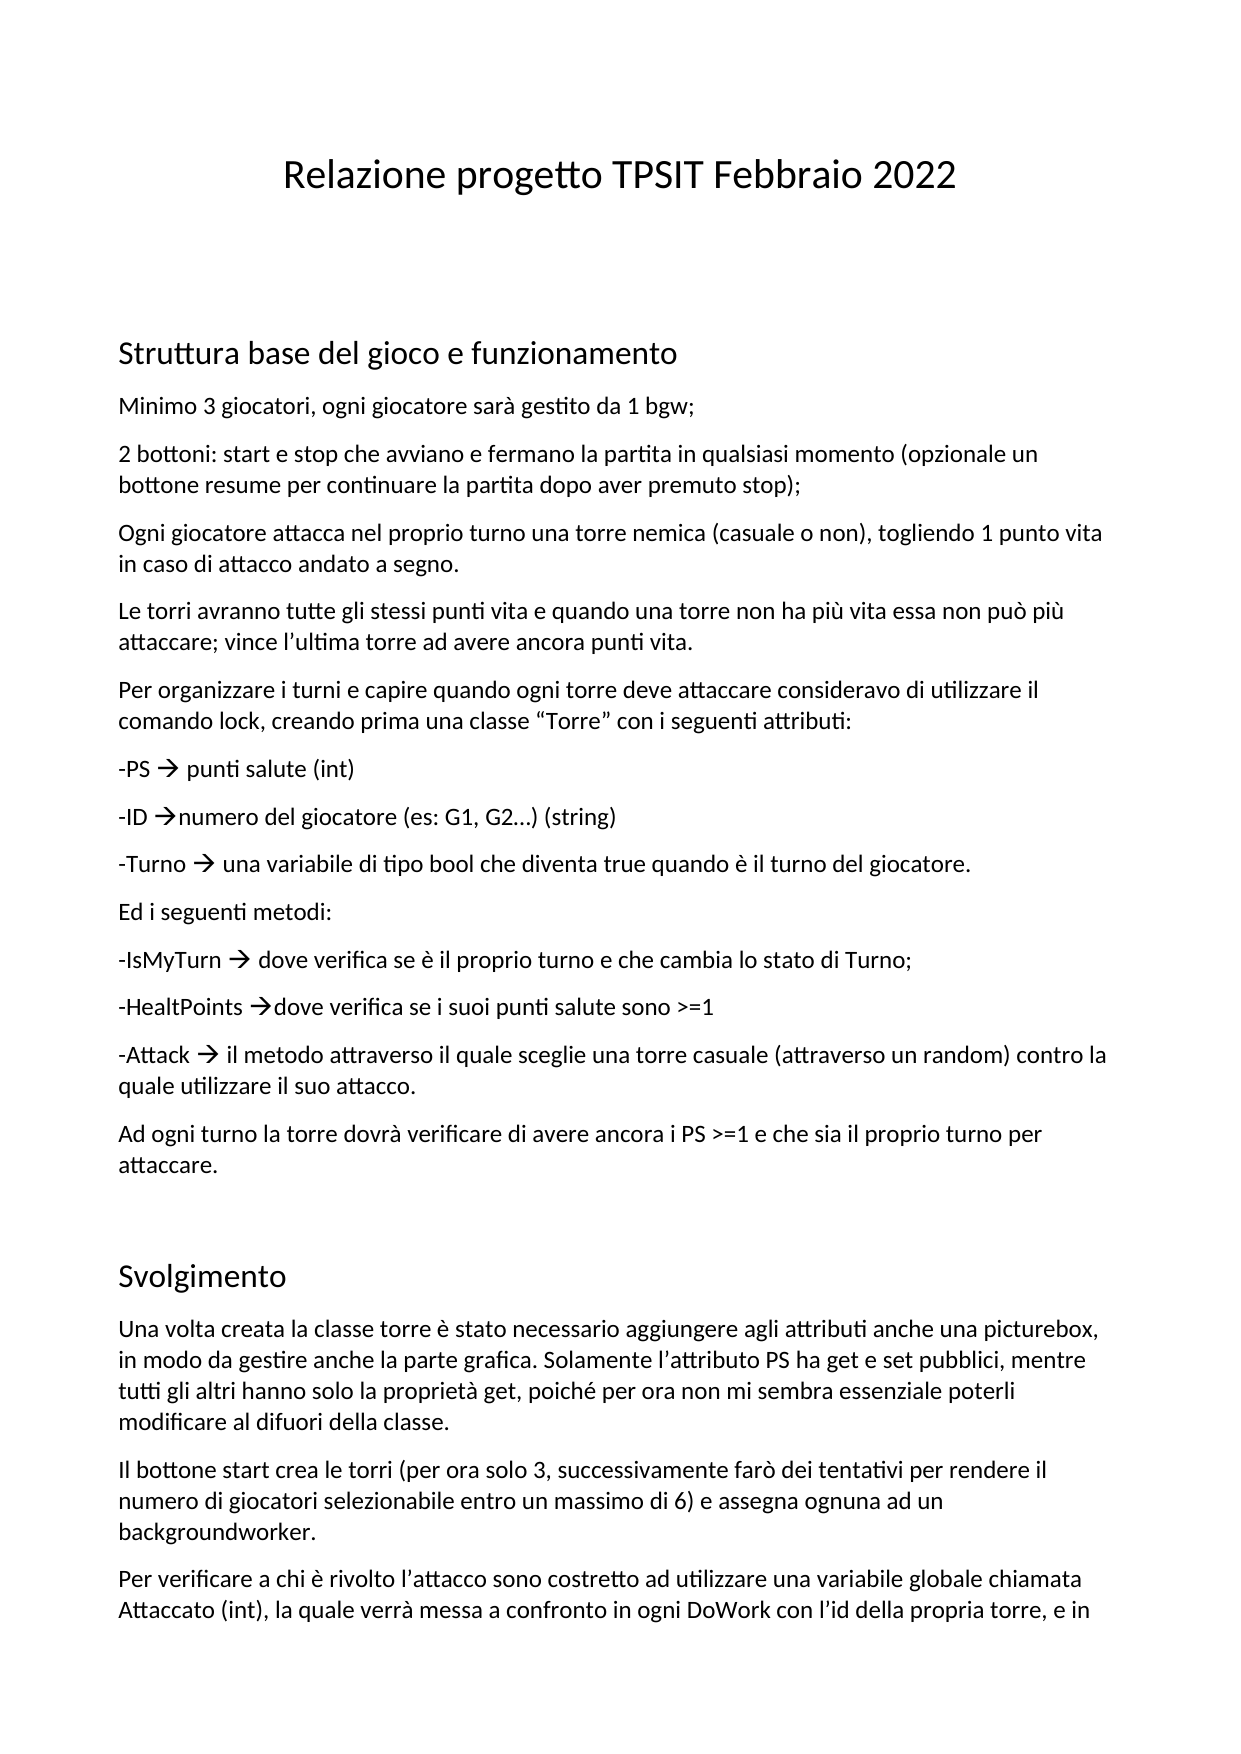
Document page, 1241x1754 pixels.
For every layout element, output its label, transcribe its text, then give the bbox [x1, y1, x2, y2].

text Le torri avranno tutte gli stessi punti vita e quando una torre non ha più vita essa non può più attaccare; vince l’ultima torre ad avere ancora punti vita. [118, 596, 1122, 657]
text Per verificare a chi è rivolto l’attacco sono costretto ad utilizzare una variabile globale chiamata Attaccato (int), la quale verrà messa a confronto in ogni DoWork con l’id della propria torre, e in [118, 1564, 1122, 1625]
text Per organizzare i turni e capire quando ogni torre deve attaccare consideravo di utilizzare il comando lock, creando prima una classe “Torre” con i seguenti attributi: [118, 674, 1122, 736]
text Il bottone start crea le torri (per ora solo 3, successivamente farò dei tentativi per rendere il numero di giocatori selezionabile entro un massimo di 6) e assegna ognuna ad un backgroundworker. [118, 1454, 1122, 1546]
text 2 bottoni: start e stop che avviano e fermano la partita in qualsiasi momento (opzionale un bottone resume per continuare la partita dopo aver premuto stop); [118, 438, 1122, 499]
text Ad ogni turno la torre dovrà verificare di avere ancora i PS >=1 e che sia il proprio turno per attaccare. [118, 1118, 1122, 1179]
text -Turno  una variabile di tipo bool che diventa true quando è il turno del giocatore. [118, 848, 1122, 879]
text -PS  punti salute (int) [118, 753, 1122, 783]
text Relazione progetto TPSIT Febbraio 2022 [118, 148, 1122, 198]
text Svolgimento [118, 1255, 1122, 1296]
text Ed i seguenti metodi: [118, 896, 1122, 927]
text Minimo 3 giocatori, ogni giocatore sarà gestito da 1 bgw; [118, 390, 1122, 421]
text -ID numero del giocatore (es: G1, G2…) (string) [118, 801, 1122, 831]
text -HealtPoints dove verifica se i suoi punti salute sono >=1 [118, 992, 1122, 1022]
text Ogni giocatore attacca nel proprio turno una torre nemica (casuale o non), togliendo 1 punto vita in caso di attacco andato a segno. [118, 517, 1122, 578]
text Struttura base del gioco e funzionamento [118, 332, 1122, 373]
text Una volta creata la classe torre è stato necessario aggiungere agli attributi anche una picturebox, in modo da gestire anche la parte grafica. Solamente l’attributo PS ha get e set pubblici, mentre tutti gli altri hanno solo la proprietà get, poiché per ora non mi sembra essenziale poterli modificare al difuori della classe. [118, 1313, 1122, 1437]
text -Attack  il metodo attraverso il quale sceglie una torre casuale (attraverso un random) contro la quale utilizzare il suo attacco. [118, 1039, 1122, 1101]
text -IsMyTurn  dove verifica se è il proprio turno e che cambia lo stato di Turno; [118, 944, 1122, 974]
